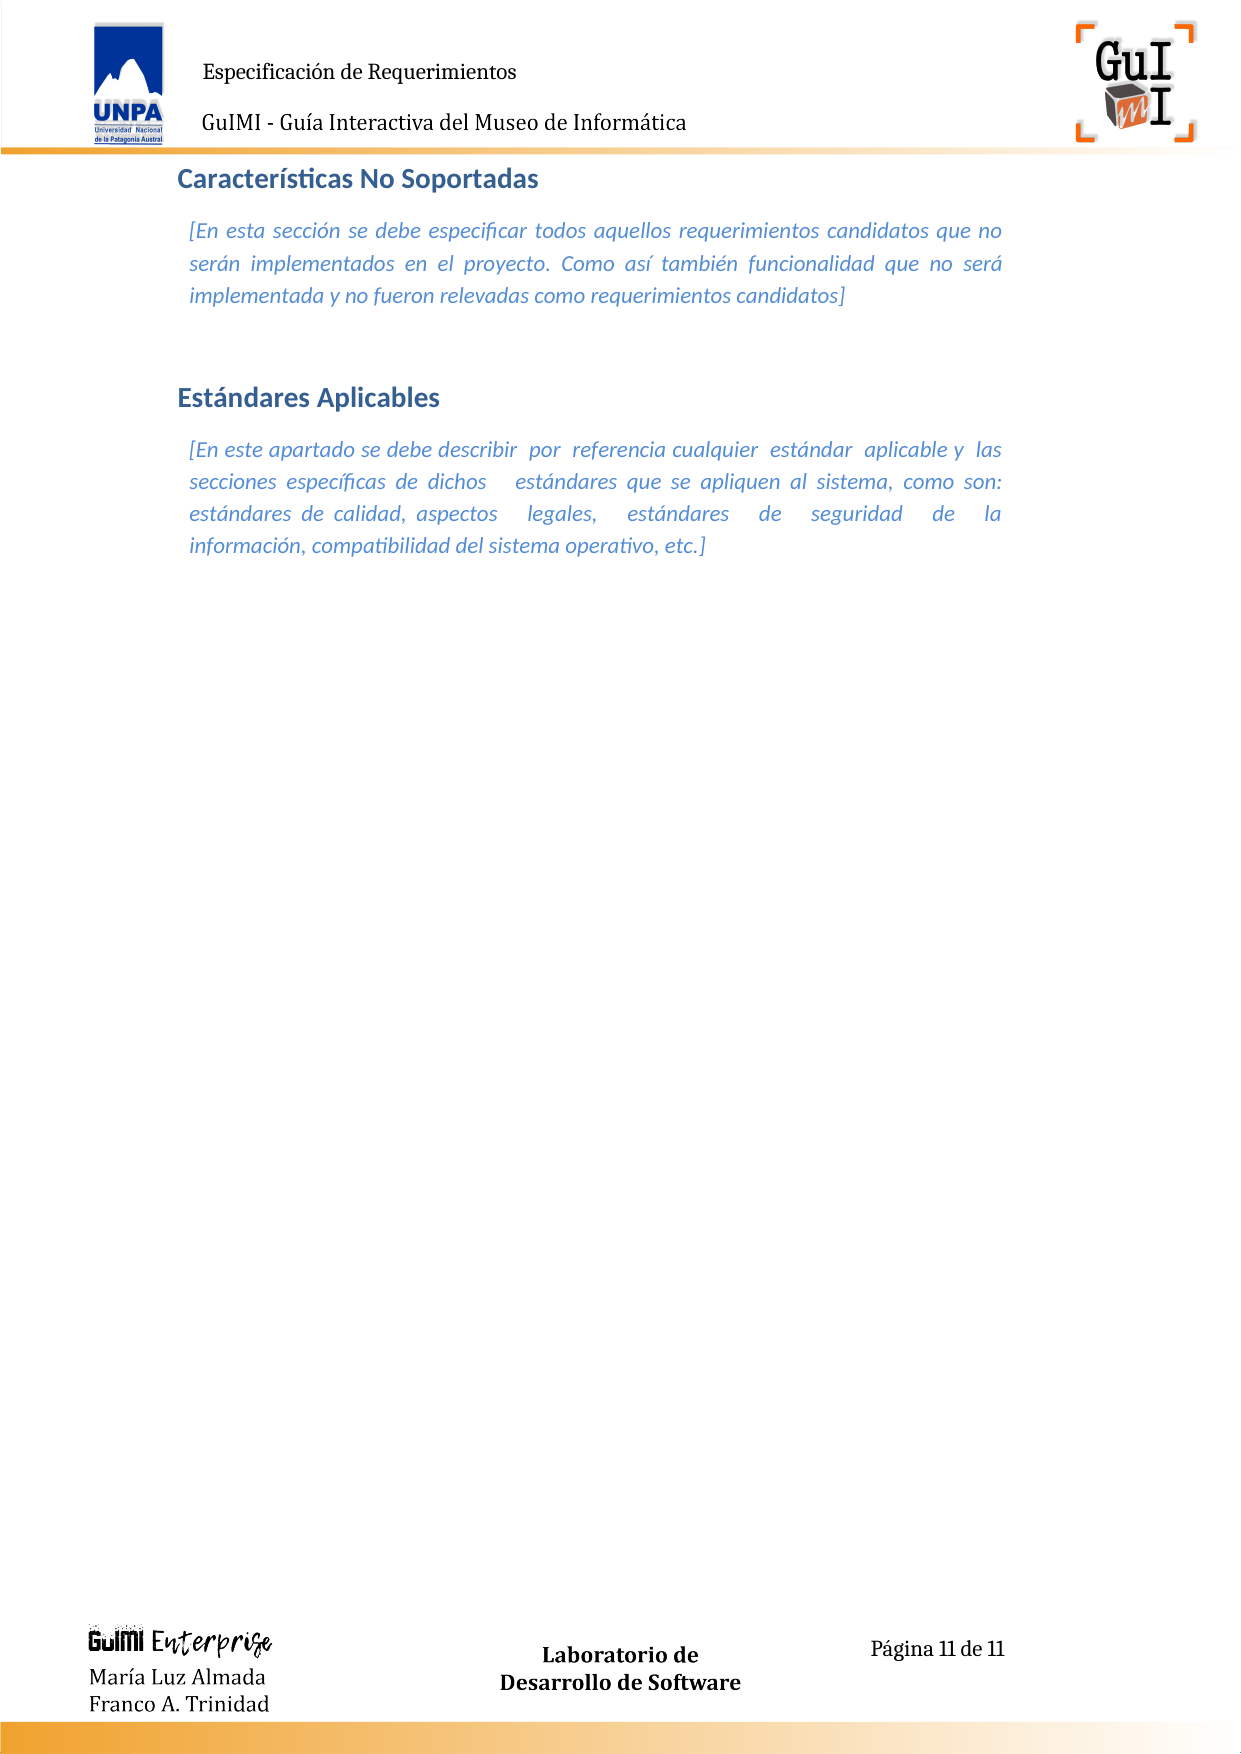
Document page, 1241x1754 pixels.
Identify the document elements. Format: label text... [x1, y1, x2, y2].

text [En esta sección se debe especificar todos aquellos requerimientos candidatos que no serán implementados en el proyecto. Como así también funcionalidad que no será implementada y no fueron relevadas como requerimientos candidatos] [188, 217, 1004, 309]
picture [0, 1613, 1241, 1754]
picture [0, 0, 1241, 155]
text Características No Soportadas [177, 160, 1004, 196]
text Estándares Aplicables [177, 379, 1004, 414]
text [En este apartado se debe describir por referencia cualquier estándar aplicable y las secciones específicas de dichos estándares que se apliquen al sistema, como son: estándares de calidad, aspectos legales, estándares de seguridad de la información, compatibilidad del sistema operativo, etc.] [188, 435, 1004, 560]
